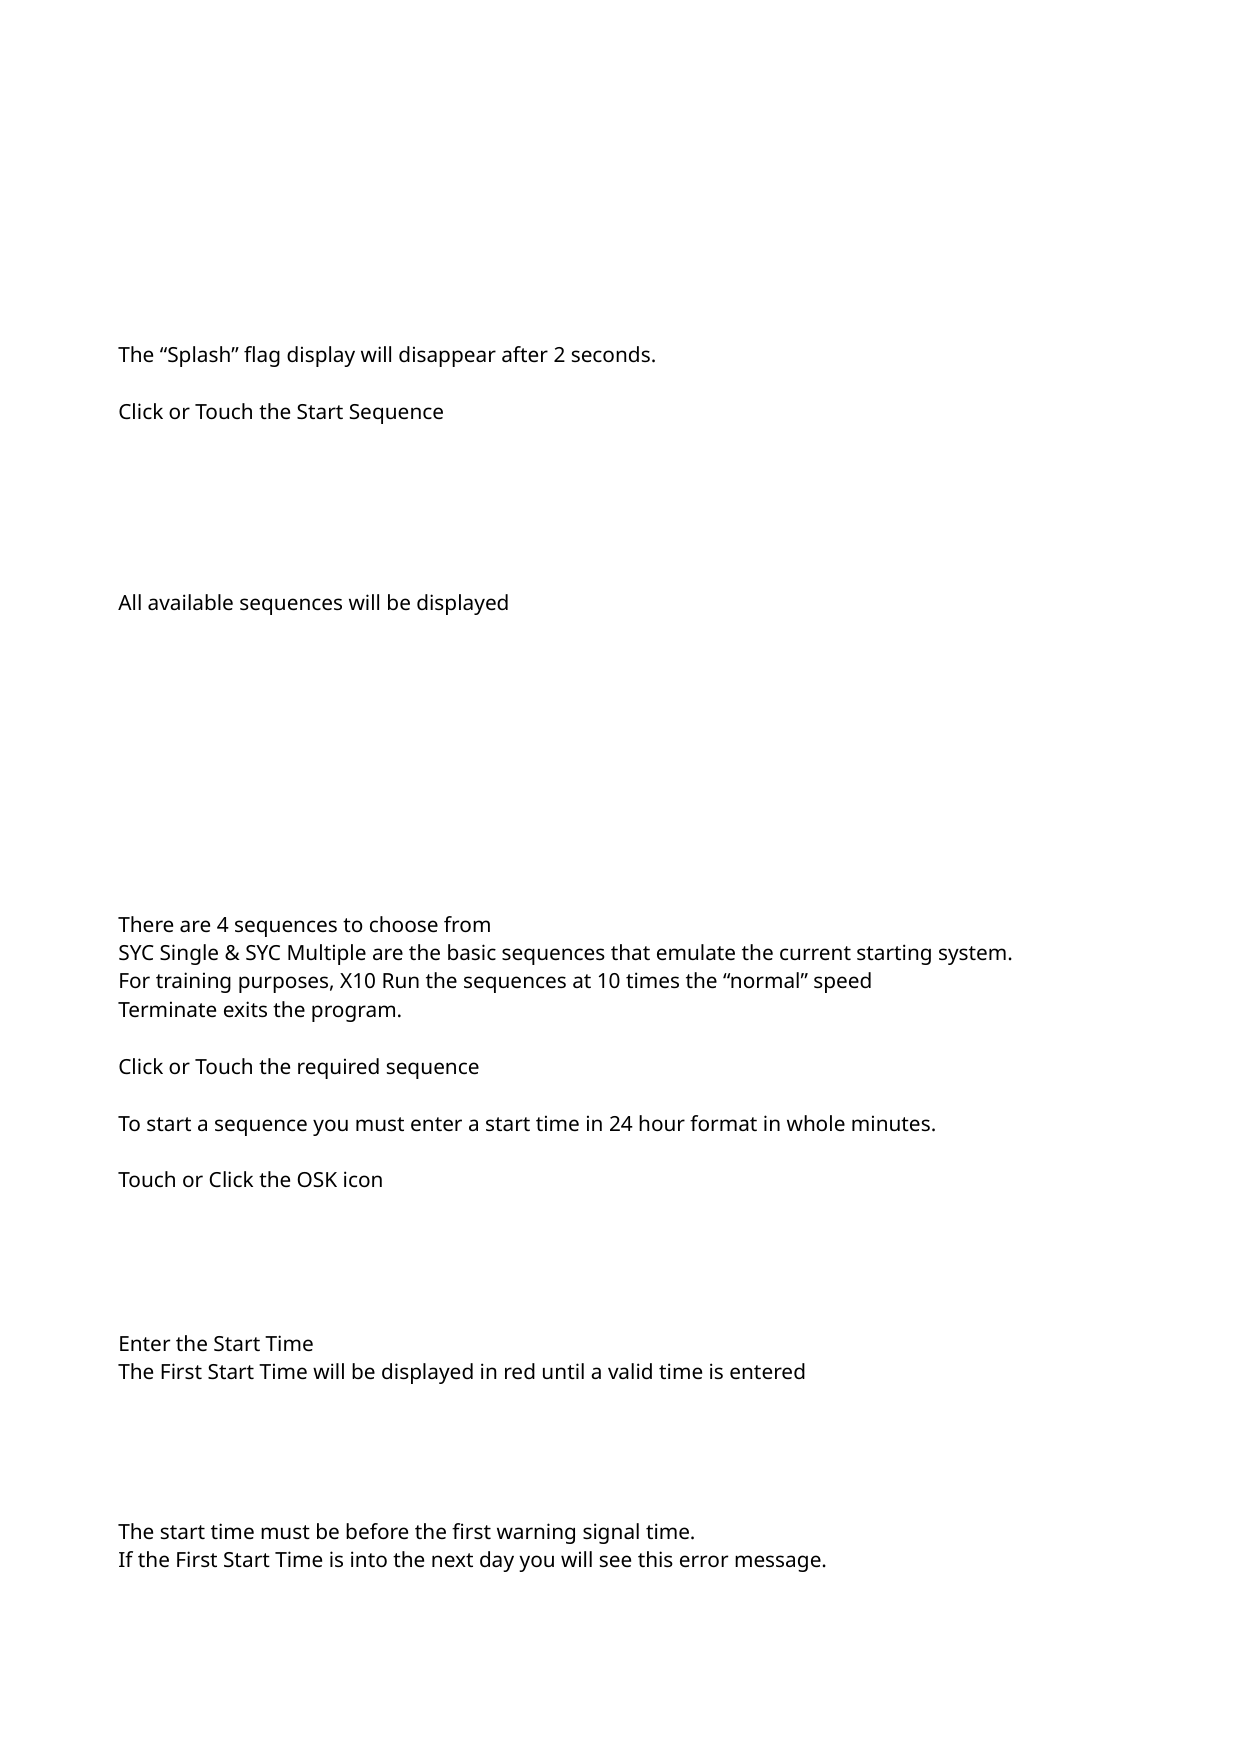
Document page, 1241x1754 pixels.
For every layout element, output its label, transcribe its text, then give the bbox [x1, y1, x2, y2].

text All available sequences will be displayed [118, 588, 1122, 616]
text To start a sequence you must enter a start time in 24 hour format in whole minutes. [118, 1109, 1122, 1137]
text Terminate exits the program. [118, 995, 1122, 1023]
text If the First Start Time is into the next day you will see this error message. [118, 1546, 1122, 1574]
text The First Start Time will be displayed in red until a valid time is entered [118, 1357, 1122, 1386]
text Click or Touch the required sequence [118, 1052, 1122, 1080]
text Touch or Click the OSK icon [118, 1166, 1122, 1194]
text Enter the Start Time [118, 1329, 1122, 1357]
text The “Splash” flag display will disappear after 2 seconds. [118, 341, 1122, 369]
text There are 4 sequences to choose from [118, 910, 1122, 938]
text For training purposes, X10 Run the sequences at 10 times the “normal” speed [118, 967, 1122, 995]
text Click or Touch the Start Sequence [118, 397, 1122, 426]
text The start time must be before the first warning signal time. [118, 1517, 1122, 1546]
text SYC Single & SYC Multiple are the basic sequences that emulate the current starting system. [118, 938, 1122, 967]
